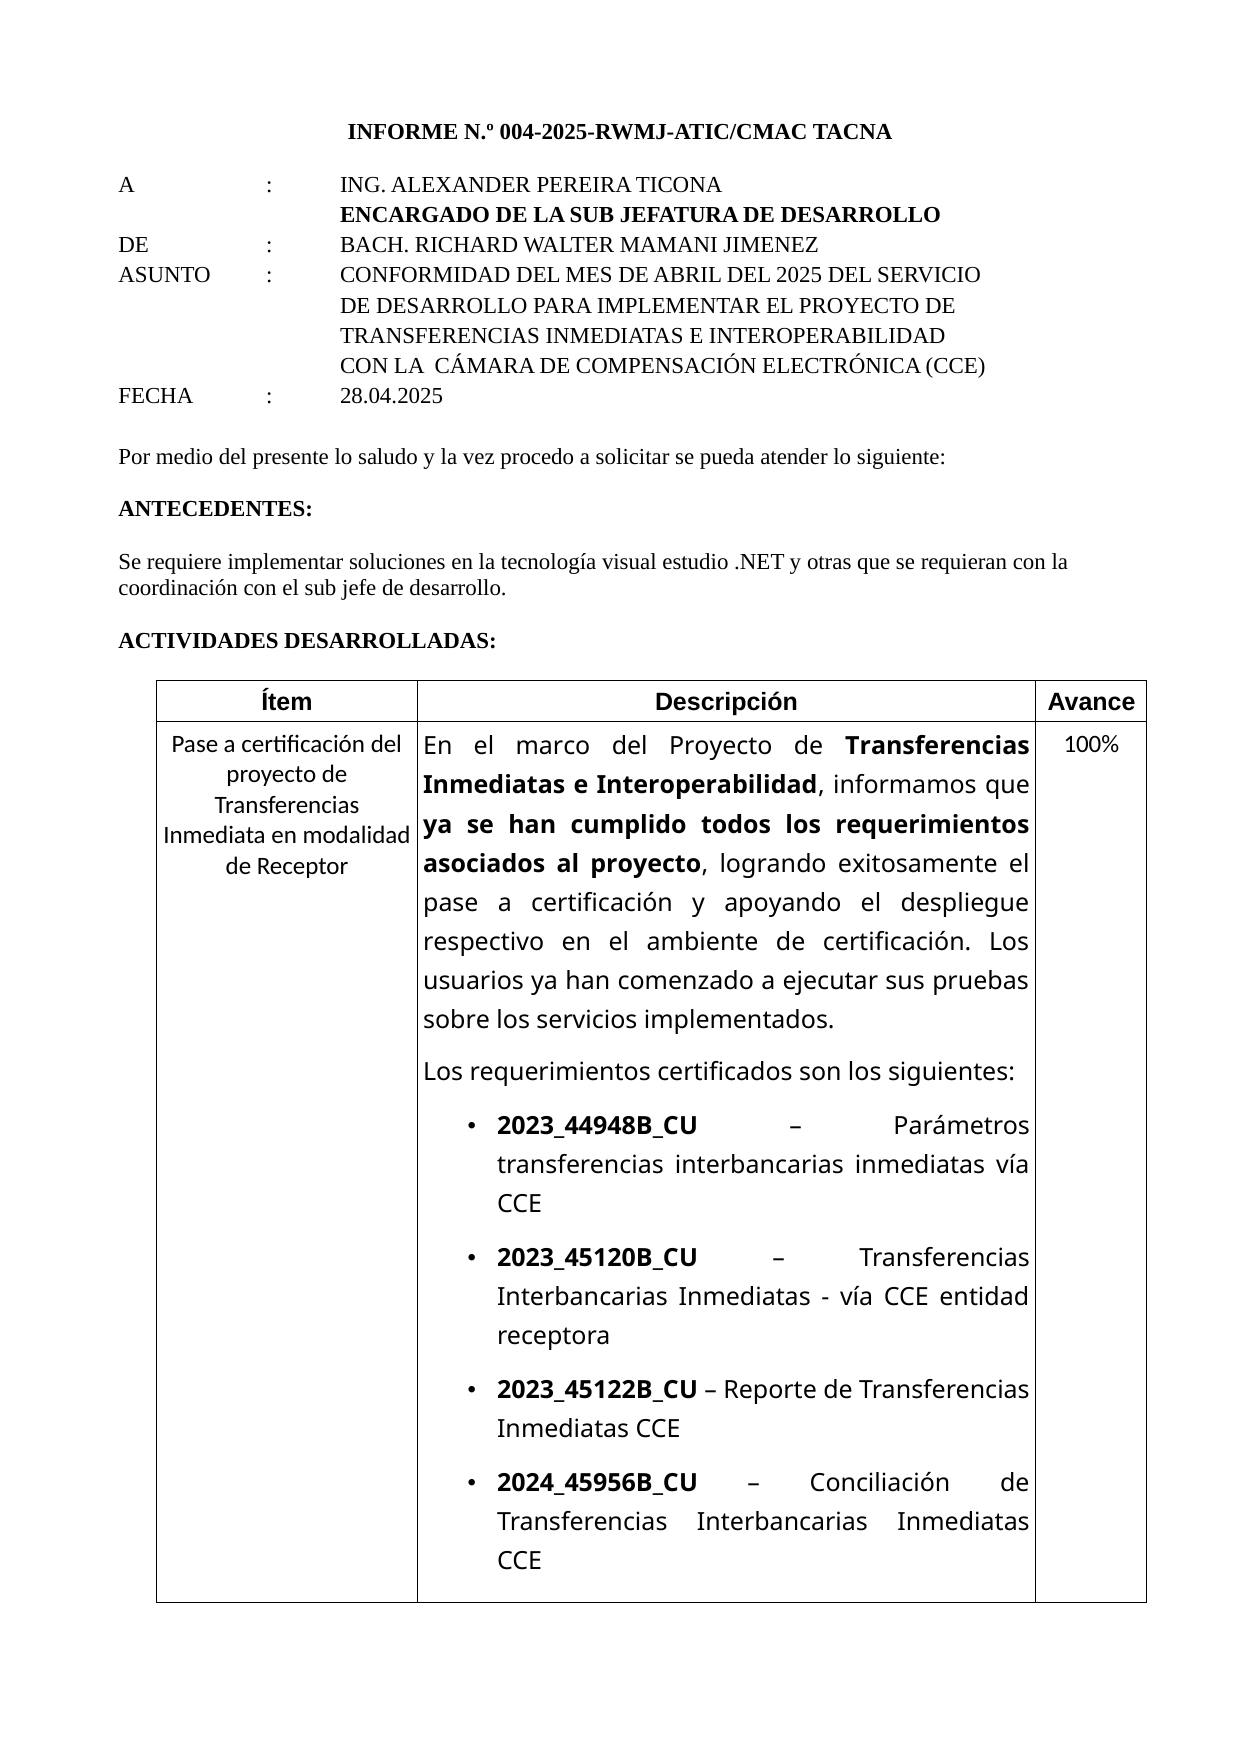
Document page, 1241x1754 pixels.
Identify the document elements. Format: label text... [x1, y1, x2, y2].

text DE DESARROLLO PARA IMPLEMENTAR EL PROYECTO DE TRANSFERENCIAS INMEDIATAS E INTEROPERABILIDAD CON LA CÁMARA DE COMPENSACIÓN ELECTRÓNICA (CCE) [118, 292, 1122, 378]
text FECHA : 28.04.2025 [118, 382, 1122, 409]
text INFORME N.º 004-2025-RWMJ-ATIC/CMAC TACNA [118, 118, 1122, 144]
text ASUNTO : CONFORMIDAD DEL MES DE ABRIL DEL 2025 DEL SERVICIO [118, 261, 1122, 288]
table_header Avance [1036, 681, 1146, 721]
text DE : BACH. RICHARD WALTER MAMANI JIMENEZ [118, 231, 1122, 258]
text ACTIVIDADES DESARROLLADAS: [118, 627, 1122, 653]
text Se requiere implementar soluciones en la tecnología visual estudio .NET y otras que se requieran con la coordinación con el sub jefe de desarrollo. [118, 548, 1122, 601]
text ENCARGADO DE LA SUB JEFATURA DE DESARROLLO [118, 201, 1122, 227]
text ANTECEDENTES: [118, 495, 1122, 522]
table_cell Pase a certificación del proyecto de Transferencias Inmediata en modalidad de Receptor [157, 722, 417, 1602]
table_cell En el marco del Proyecto de Transferencias Inmediatas e Interoperabilidad, informamos que ya se han cumplido todos los requerimientos asociados al proyecto, logrando exitosamente el pase a certificación y apoyando el despliegue respectivo en el ambiente de certificación. Los usuarios ya han comenzado a ejecutar sus pruebas sobre los servicios implementados. Los requerimientos certificados son los siguientes: 2023_44948B_CU – Parámetros transferencias interbancarias inmediatas vía CCE 2023_45120B_CU – Transferencias Interbancarias Inmediatas - vía CCE entidad receptora 2023_45122B_CU – Reporte de Transferencias Inmediatas CCE 2024_45956B_CU – Conciliación de Transferencias Interbancarias Inmediatas CCE 2023_45121B_CU – Transferencias Interbancarias Inmediatas - vía CCE entidad originante 2023_45116B_CU – Configuración de Interoperabilidad de Directorios 2023_45117B_CU – Afiliación - Desafiliación interoperabilidad CCE V3 2023_45118B_CU – Reportes para el servicio de interoperabilidad CCE V2 2023_45119B_CU – Interoperabilidad de directorio CCE por número de celular y QR V3 2024_47145B_CU – TES – Configuración servicio billetera virtual CCE 2024_47394B_AB – TAK – Modificación de estado afiliaciones al servicio billetera virtual Durante el proceso, se compartió toda la documentación e indicaciones necesarias para el despliegue exitoso del proyecto, brindando soporte permanente a los especialistas involucrados, atendiendo y resolviendo las observaciones surgidas de la revisión de los documentos correspondientes. Asimismo, en el Anexo 01 se adjunta la captura de pantalla del correo de confirmación del pase a certificación de los requerimientos. Finalmente, todos los requerimientos del proyecto ya han desplegados exitosamente, encontrándose actualmente en ejecución las pruebas de usuario en el entorno de certificación. [418, 722, 1035, 1602]
table_header Ítem [157, 681, 417, 721]
text Por medio del presente lo saludo y la vez procedo a solicitar se pueda atender lo siguiente: [118, 443, 1122, 469]
table_header Descripción [418, 681, 1035, 721]
table_cell 100% [1036, 722, 1146, 1602]
text A : ING. ALEXANDER PEREIRA TICONA [118, 171, 1122, 197]
